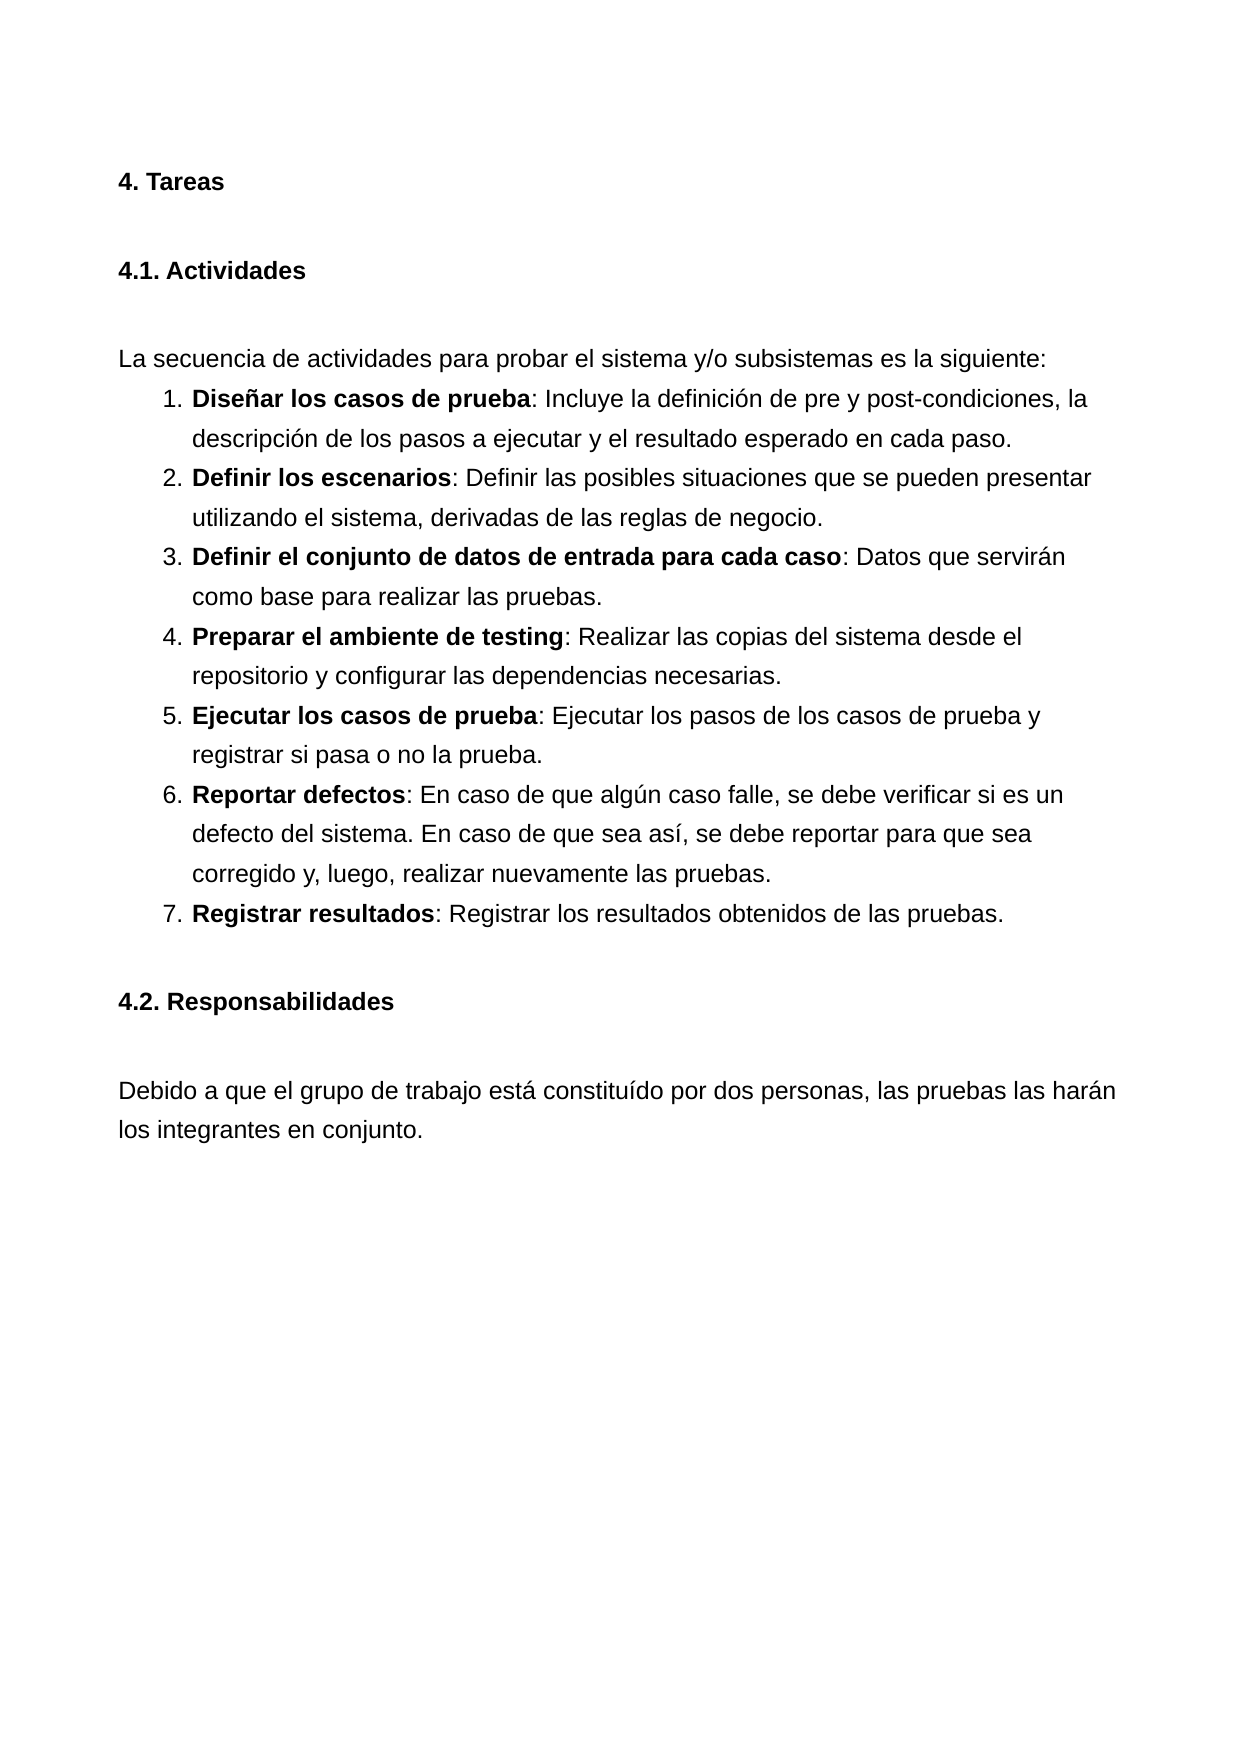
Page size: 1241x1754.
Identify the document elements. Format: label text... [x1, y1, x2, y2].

list Definir el conjunto de datos de entrada para cada caso: Datos que servirán como base para realizar las pruebas. [162, 542, 1122, 611]
text 4.1. Actividades [118, 256, 1122, 284]
list Registrar resultados: Registrar los resultados obtenidos de las pruebas. [162, 899, 1122, 927]
text La secuencia de actividades para probar el sistema y/o subsistemas es la siguiente: [118, 344, 1122, 373]
text 4. Tareas [118, 167, 1122, 196]
list Diseñar los casos de prueba: Incluye la definición de pre y post-condiciones, la descripción de los pasos a ejecutar y el resultado esperado en cada paso. [162, 384, 1122, 452]
list Ejecutar los casos de prueba: Ejecutar los pasos de los casos de prueba y registrar si pasa o no la prueba. [162, 701, 1122, 769]
list Definir los escenarios: Definir las posibles situaciones que se pueden presentar utilizando el sistema, derivadas de las reglas de negocio. [162, 463, 1122, 532]
text 4.2. Responsabilidades [118, 987, 1122, 1016]
text Debido a que el grupo de trabajo está constituído por dos personas, las pruebas las harán los integrantes en conjunto. [118, 1076, 1122, 1144]
list Reportar defectos: En caso de que algún caso falle, se debe verificar si es un defecto del sistema. En caso de que sea así, se debe reportar para que sea corregido y, luego, realizar nuevamente las pruebas. [162, 780, 1122, 888]
list Preparar el ambiente de testing: Realizar las copias del sistema desde el repositorio y configurar las dependencias necesarias. [162, 622, 1122, 690]
